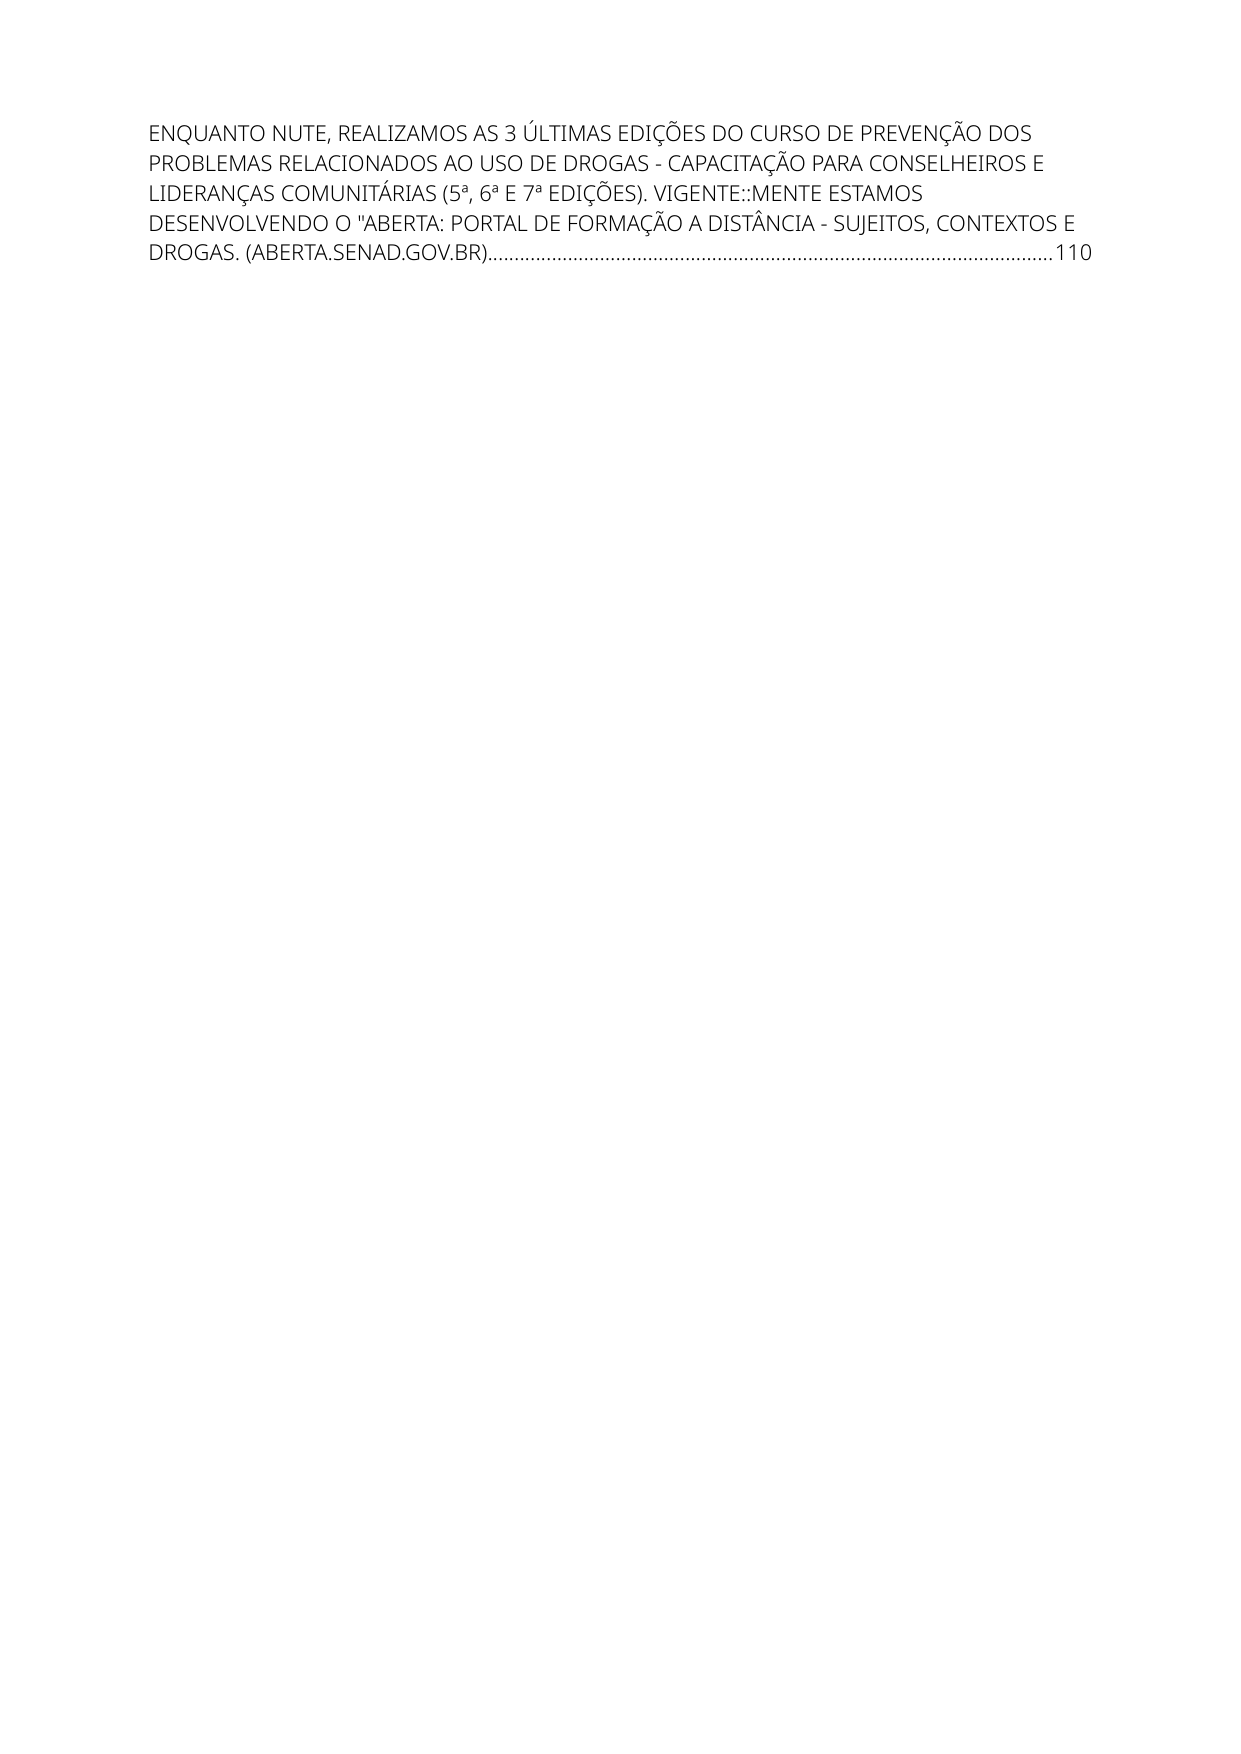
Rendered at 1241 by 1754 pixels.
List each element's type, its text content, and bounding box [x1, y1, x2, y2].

text ENQUANTO NUTE, REALIZAMOS AS 3 ÚLTIMAS EDIÇÕES DO CURSO DE PREVENÇÃO DOS PROBLEMAS RELACIONADOS AO USO DE DROGAS - CAPACITAÇÃO PARA CONSELHEIROS E LIDERANÇAS COMUNITÁRIAS (5ª, 6ª E 7ª EDIÇÕES). VIGENTE::MENTE ESTAMOS DESENVOLVENDO O "ABERTA: PORTAL DE FORMAÇÃO A DISTÂNCIA - SUJEITOS, CONTEXTOS E DROGAS. (ABERTA.SENAD.GOV.BR) 110 [148, 118, 1092, 267]
